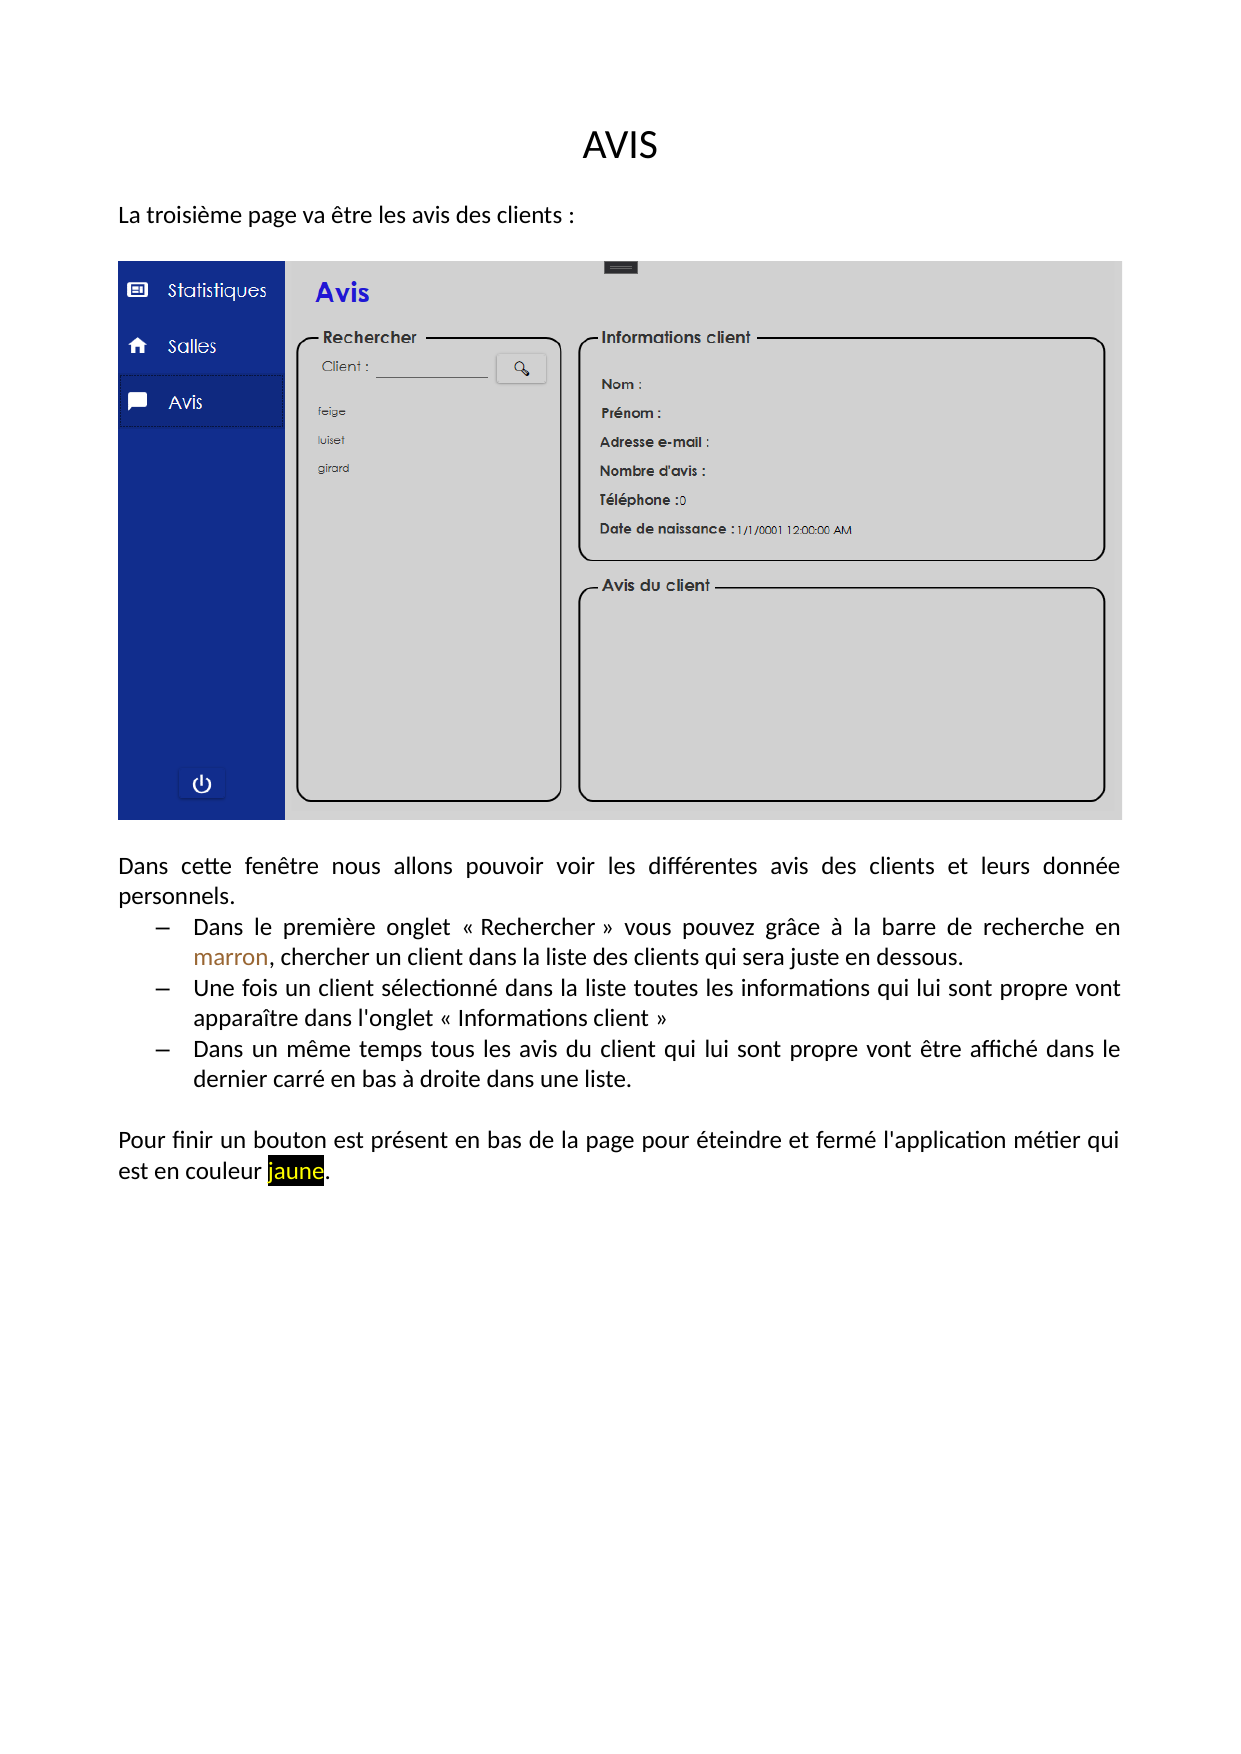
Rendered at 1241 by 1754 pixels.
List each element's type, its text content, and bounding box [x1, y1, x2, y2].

text Dans cette fenêtre nous allons pouvoir voir les différentes avis des clients et leurs donnée personnels. [118, 850, 1122, 911]
text Pour finir un bouton est présent en bas de la page pour éteindre et fermé l'application métier qui est en couleur jaune. [118, 1125, 1122, 1186]
list Dans un même temps tous les avis du client qui lui sont propre vont être affiché dans le dernier carré en bas à droite dans une liste. [156, 1033, 1122, 1094]
text La troisième page va être les avis des clients : [118, 199, 1122, 230]
text AVIS [118, 118, 1122, 169]
picture [118, 261, 1123, 820]
list Une fois un client sélectionné dans la liste toutes les informations qui lui sont propre vont apparaître dans l'onglet « Informations client » [156, 972, 1122, 1033]
list Dans le première onglet « Rechercher » vous pouvez grâce à la barre de recherche en marron, chercher un client dans la liste des clients qui sera juste en dessous. [156, 911, 1122, 972]
